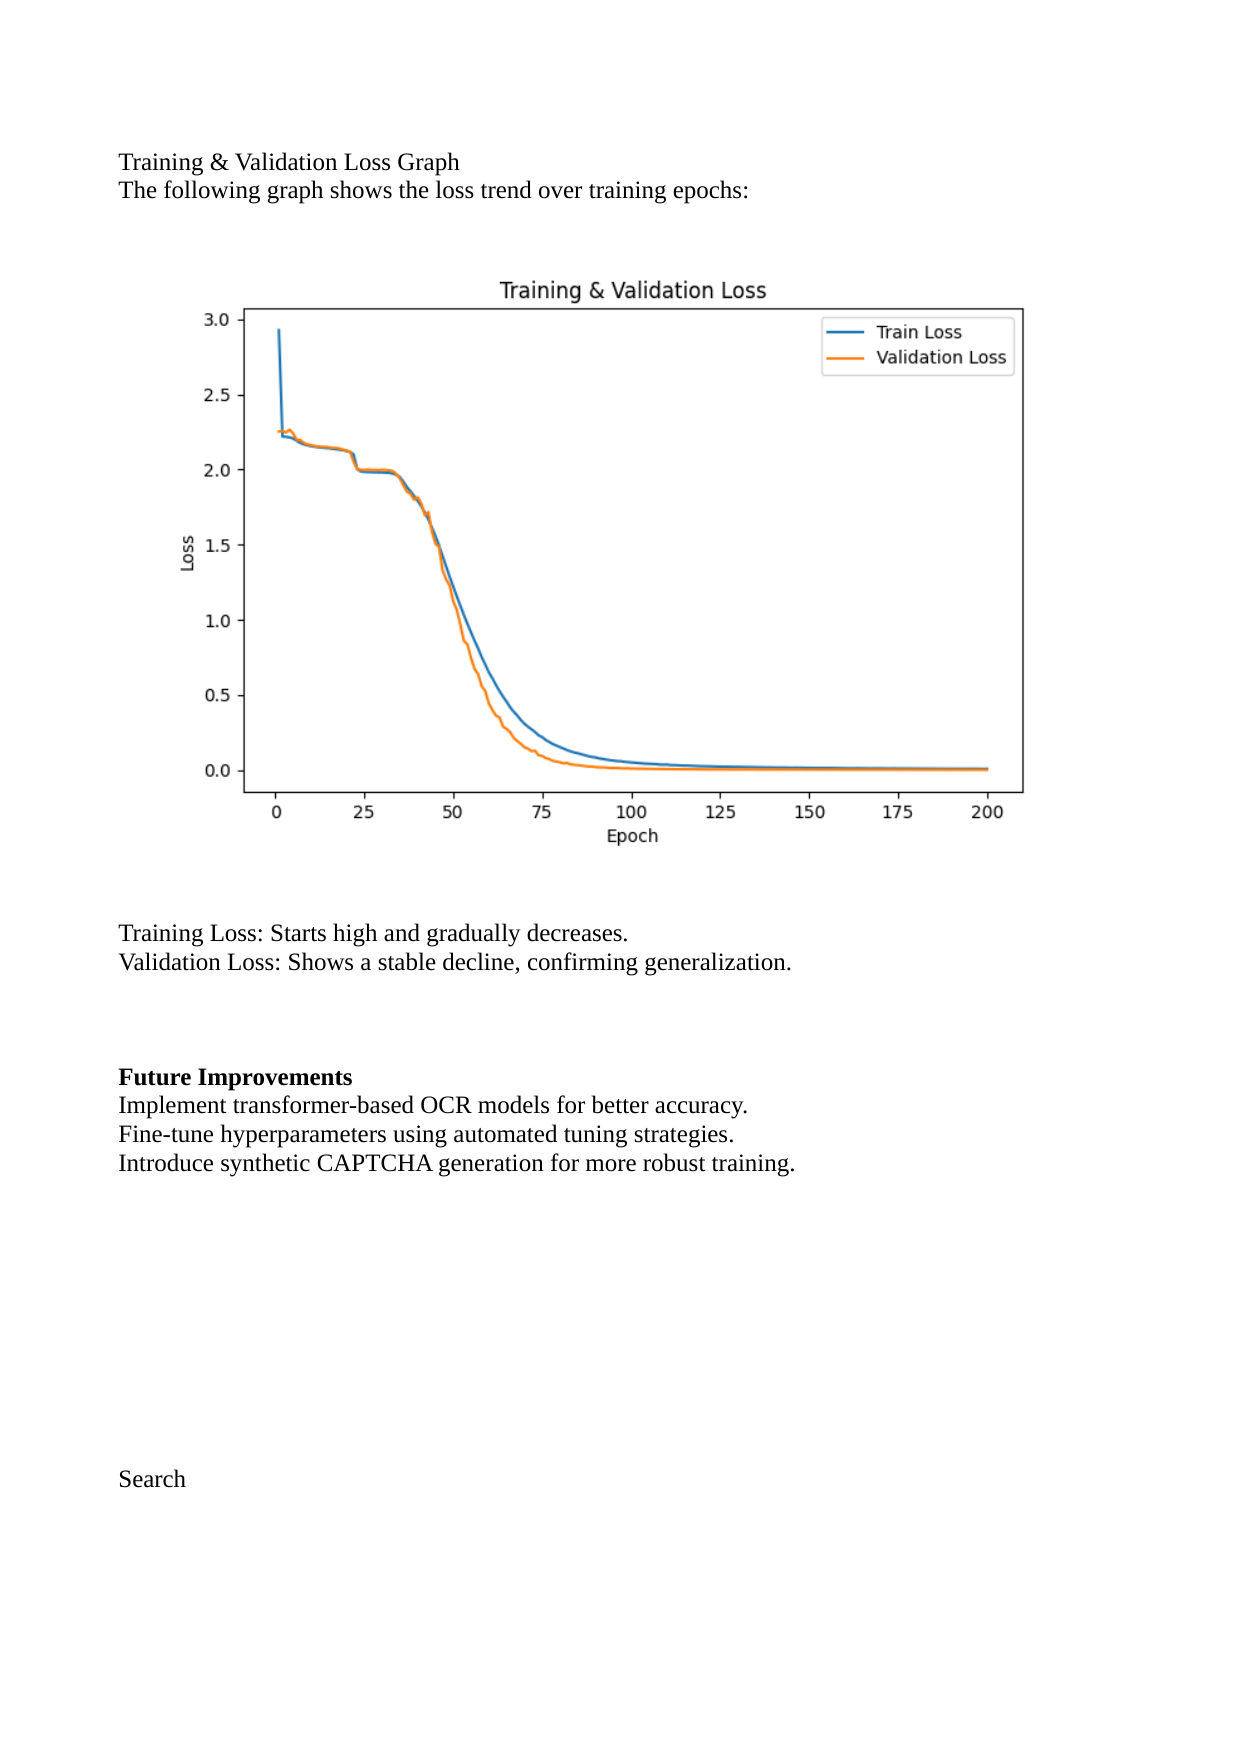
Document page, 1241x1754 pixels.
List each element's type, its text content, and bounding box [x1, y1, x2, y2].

text Fine-tune hyperparameters using automated tuning strategies. [118, 1119, 1122, 1148]
text Validation Loss: Shows a stable decline, confirming generalization. [118, 947, 1122, 976]
text Training & Validation Loss Graph [118, 147, 1122, 176]
text The following graph shows the loss trend over training epochs: [118, 176, 1122, 204]
text Introduce synthetic CAPTCHA generation for more robust training. [118, 1148, 1122, 1177]
picture [118, 233, 1123, 861]
text Search [118, 1464, 1122, 1493]
text Future Improvements [118, 1062, 1122, 1091]
text Implement transformer-based OCR models for better accuracy. [118, 1091, 1122, 1119]
text Training Loss: Starts high and gradually decreases. [118, 918, 1122, 947]
